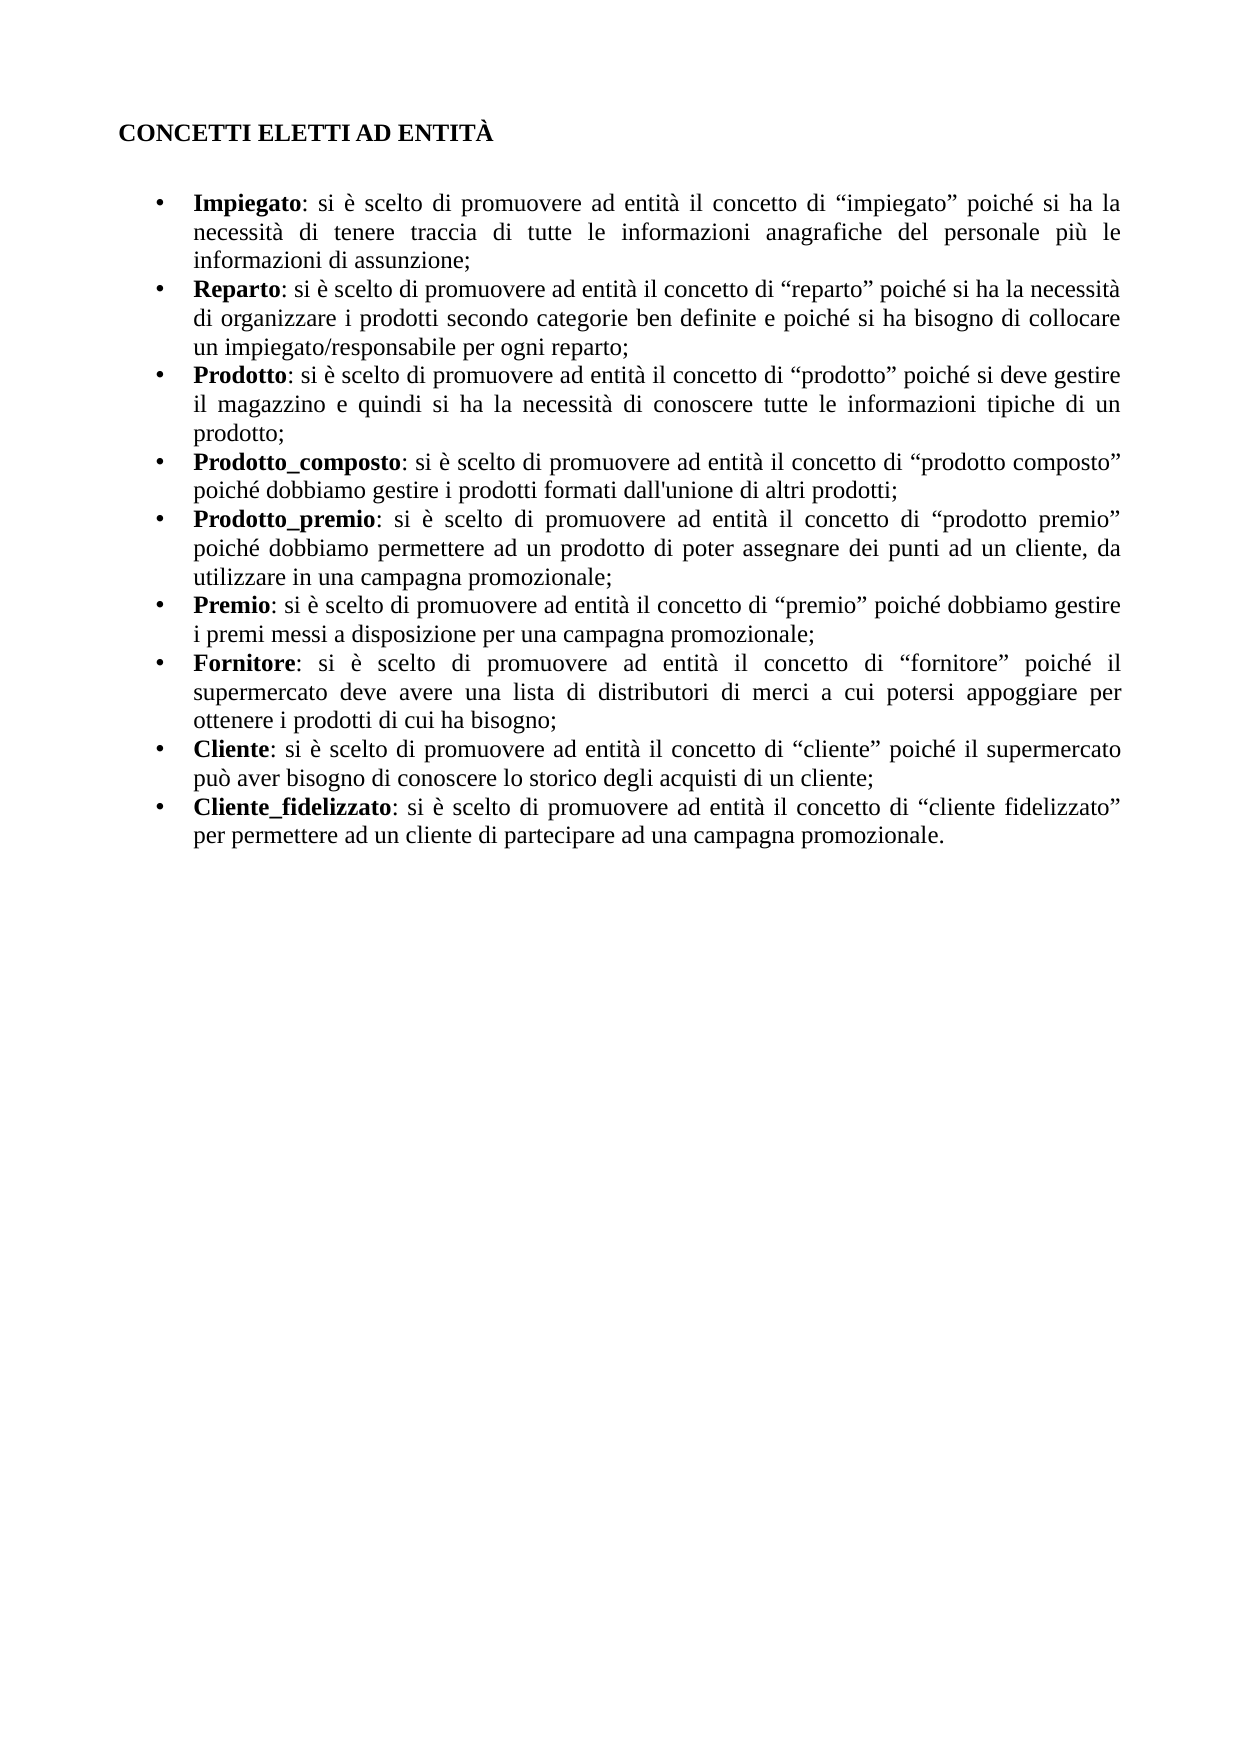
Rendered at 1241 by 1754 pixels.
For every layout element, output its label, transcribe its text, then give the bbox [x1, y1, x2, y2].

list Reparto: si è scelto di promuovere ad entità il concetto di “reparto” poiché si ha la necessità di organizzare i prodotti secondo categorie ben definite e poiché si ha bisogno di collocare un impiegato/responsabile per ogni reparto; [156, 274, 1122, 361]
list Cliente: si è scelto di promuovere ad entità il concetto di “cliente” poiché il supermercato può aver bisogno di conoscere lo storico degli acquisti di un cliente; [156, 734, 1122, 792]
list Impiegato: si è scelto di promuovere ad entità il concetto di “impiegato” poiché si ha la necessità di tenere traccia di tutte le informazioni anagrafiche del personale più le informazioni di assunzione; [156, 188, 1122, 274]
text CONCETTI ELETTI AD ENTITÀ [118, 118, 1122, 147]
list Prodotto_premio: si è scelto di promuovere ad entità il concetto di “prodotto premio” poiché dobbiamo permettere ad un prodotto di poter assegnare dei punti ad un cliente, da utilizzare in una campagna promozionale; [156, 504, 1122, 591]
list Prodotto: si è scelto di promuovere ad entità il concetto di “prodotto” poiché si deve gestire il magazzino e quindi si ha la necessità di conoscere tutte le informazioni tipiche di un prodotto; [156, 361, 1122, 447]
list Premio: si è scelto di promuovere ad entità il concetto di “premio” poiché dobbiamo gestire i premi messi a disposizione per una campagna promozionale; [156, 591, 1122, 648]
list Fornitore: si è scelto di promuovere ad entità il concetto di “fornitore” poiché il supermercato deve avere una lista di distributori di merci a cui potersi appoggiare per ottenere i prodotti di cui ha bisogno; [156, 648, 1122, 734]
list Cliente_fidelizzato: si è scelto di promuovere ad entità il concetto di “cliente fidelizzato” per permettere ad un cliente di partecipare ad una campagna promozionale. [156, 792, 1122, 849]
list Prodotto_composto: si è scelto di promuovere ad entità il concetto di “prodotto composto” poiché dobbiamo gestire i prodotti formati dall'unione di altri prodotti; [156, 447, 1122, 504]
